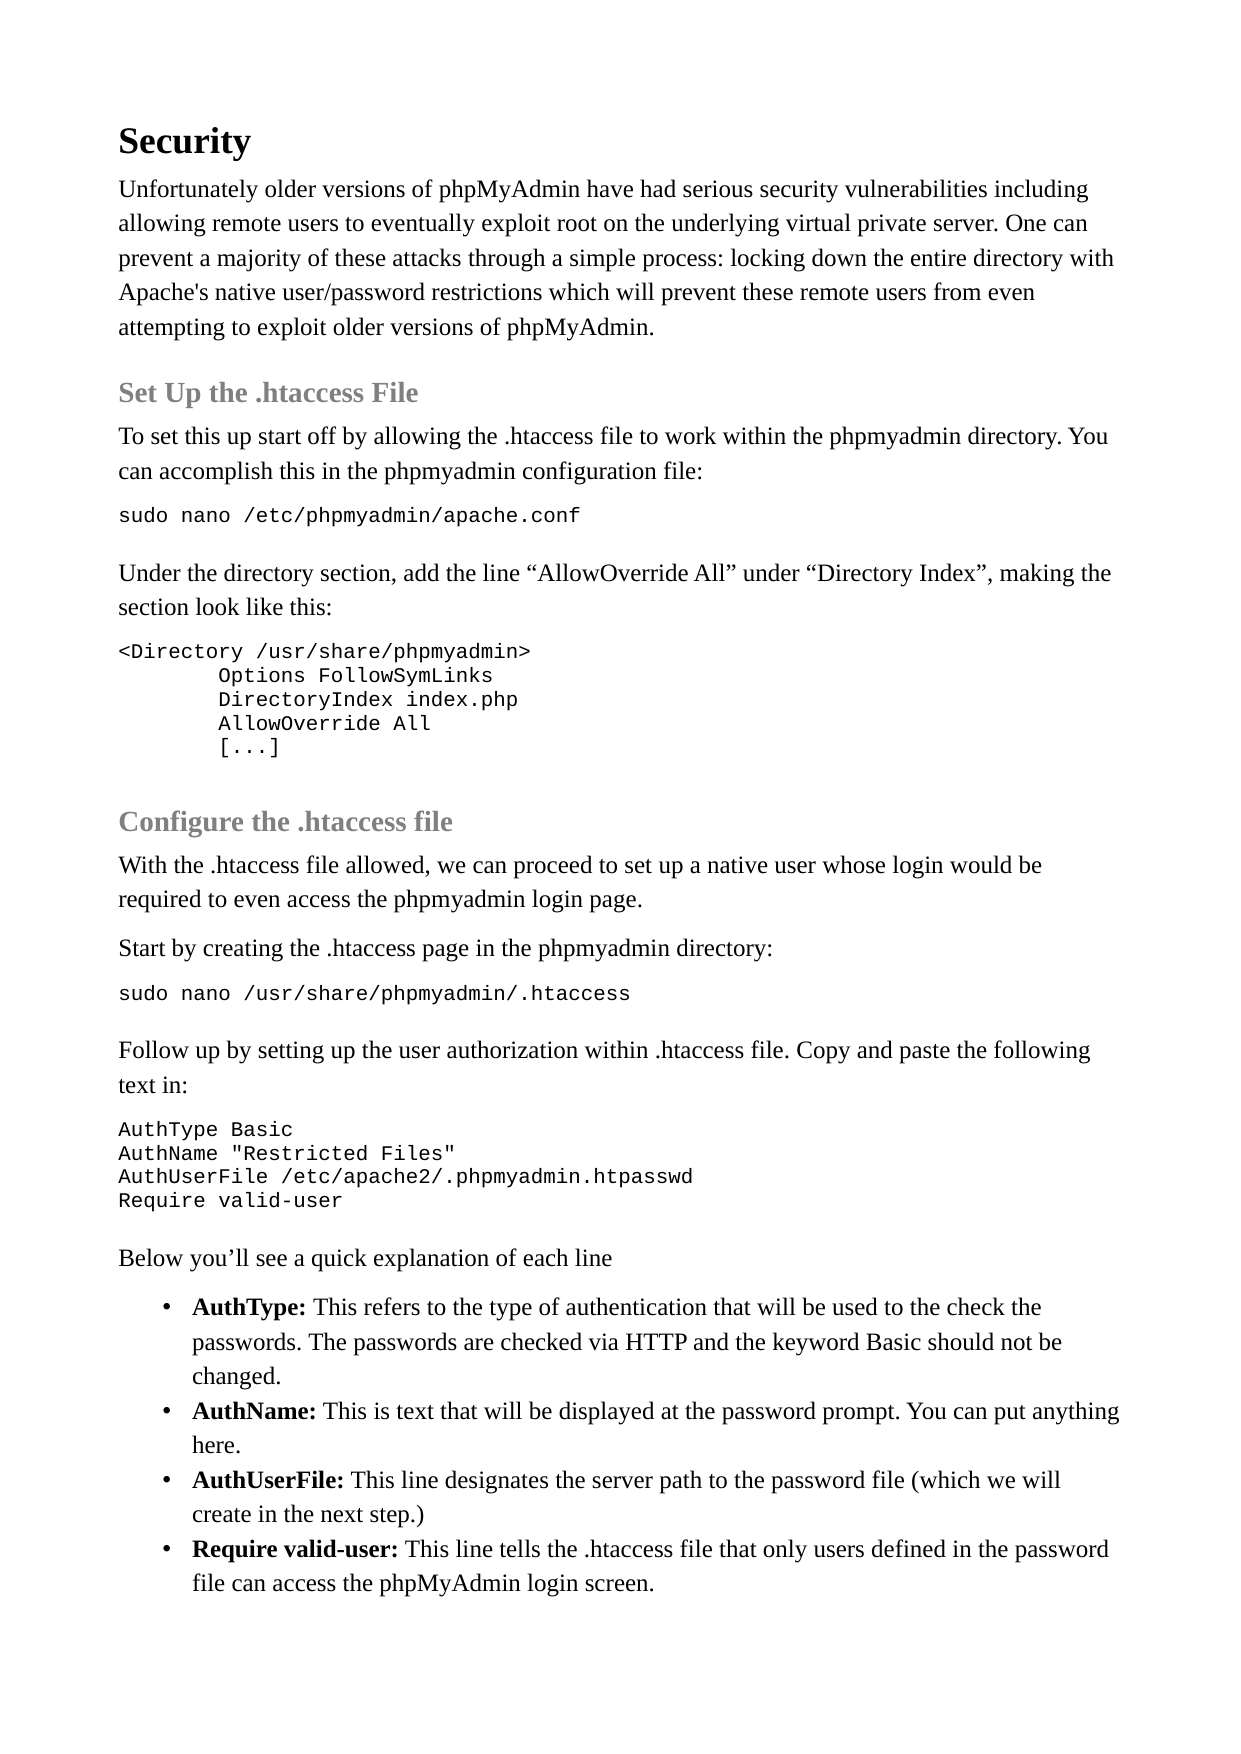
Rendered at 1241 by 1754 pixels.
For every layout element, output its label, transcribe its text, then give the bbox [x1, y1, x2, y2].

text AllowOverride All [118, 712, 1122, 736]
text [...] [118, 736, 1122, 760]
text DirectoryIndex index.php [118, 689, 1122, 712]
text <Directory /usr/share/phpmyadmin> [118, 642, 1122, 665]
text AuthName "Restricted Files" [118, 1143, 1122, 1166]
subtitle Set Up the .htaccess File [118, 375, 1122, 409]
text AuthUserFile /etc/apache2/.phpmyadmin.htpasswd [118, 1166, 1122, 1190]
text Follow up by setting up the user authorization within .htaccess file. Copy and paste the following text in: [118, 1036, 1122, 1099]
text Below you’ll see a quick explanation of each line [118, 1243, 1122, 1272]
text Unfortunately older versions of phpMyAdmin have had serious security vulnerabilities including allowing remote users to eventually exploit root on the underlying virtual private server. One can prevent a majority of these attacks through a simple process: locking down the entire directory with Apache's native user/password restrictions which will prevent these remote users from even attempting to exploit older versions of phpMyAdmin. [118, 174, 1122, 340]
list AuthUserFile: This line designates the server path to the password file (which we will create in the next step.) [162, 1465, 1122, 1528]
text sudo nano /usr/share/phpmyadmin/.htaccess [118, 982, 1122, 1006]
list AuthName: This is text that will be displayed at the password prompt. You can put anything here. [162, 1396, 1122, 1459]
text AuthType Basic [118, 1119, 1122, 1143]
text sudo nano /etc/phpmyadmin/apache.conf [118, 505, 1122, 528]
text Under the directory section, add the line “AllowOverride All” under “Directory Index”, making the section look like this: [118, 558, 1122, 621]
text To set this up start off by allowing the .htaccess file to work within the phpmyadmin directory. You can accomplish this in the phpmyadmin configuration file: [118, 421, 1122, 484]
text Start by creating the .htaccess page in the phpmyadmin directory: [118, 933, 1122, 962]
subtitle Security [118, 118, 1122, 161]
subtitle Configure the .htaccess file [118, 804, 1122, 837]
text Options FollowSymLinks [118, 665, 1122, 689]
list AuthType: This refers to the type of authentication that will be used to the check the passwords. The passwords are checked via HTTP and the keyword Basic should not be changed. [162, 1292, 1122, 1390]
text With the .htaccess file allowed, we can proceed to set up a native user whose login would be required to even access the phpmyadmin login page. [118, 850, 1122, 913]
list Require valid-user: This line tells the .htaccess file that only users defined in the password file can access the phpMyAdmin login screen. [162, 1534, 1122, 1597]
text Require valid-user [118, 1190, 1122, 1214]
